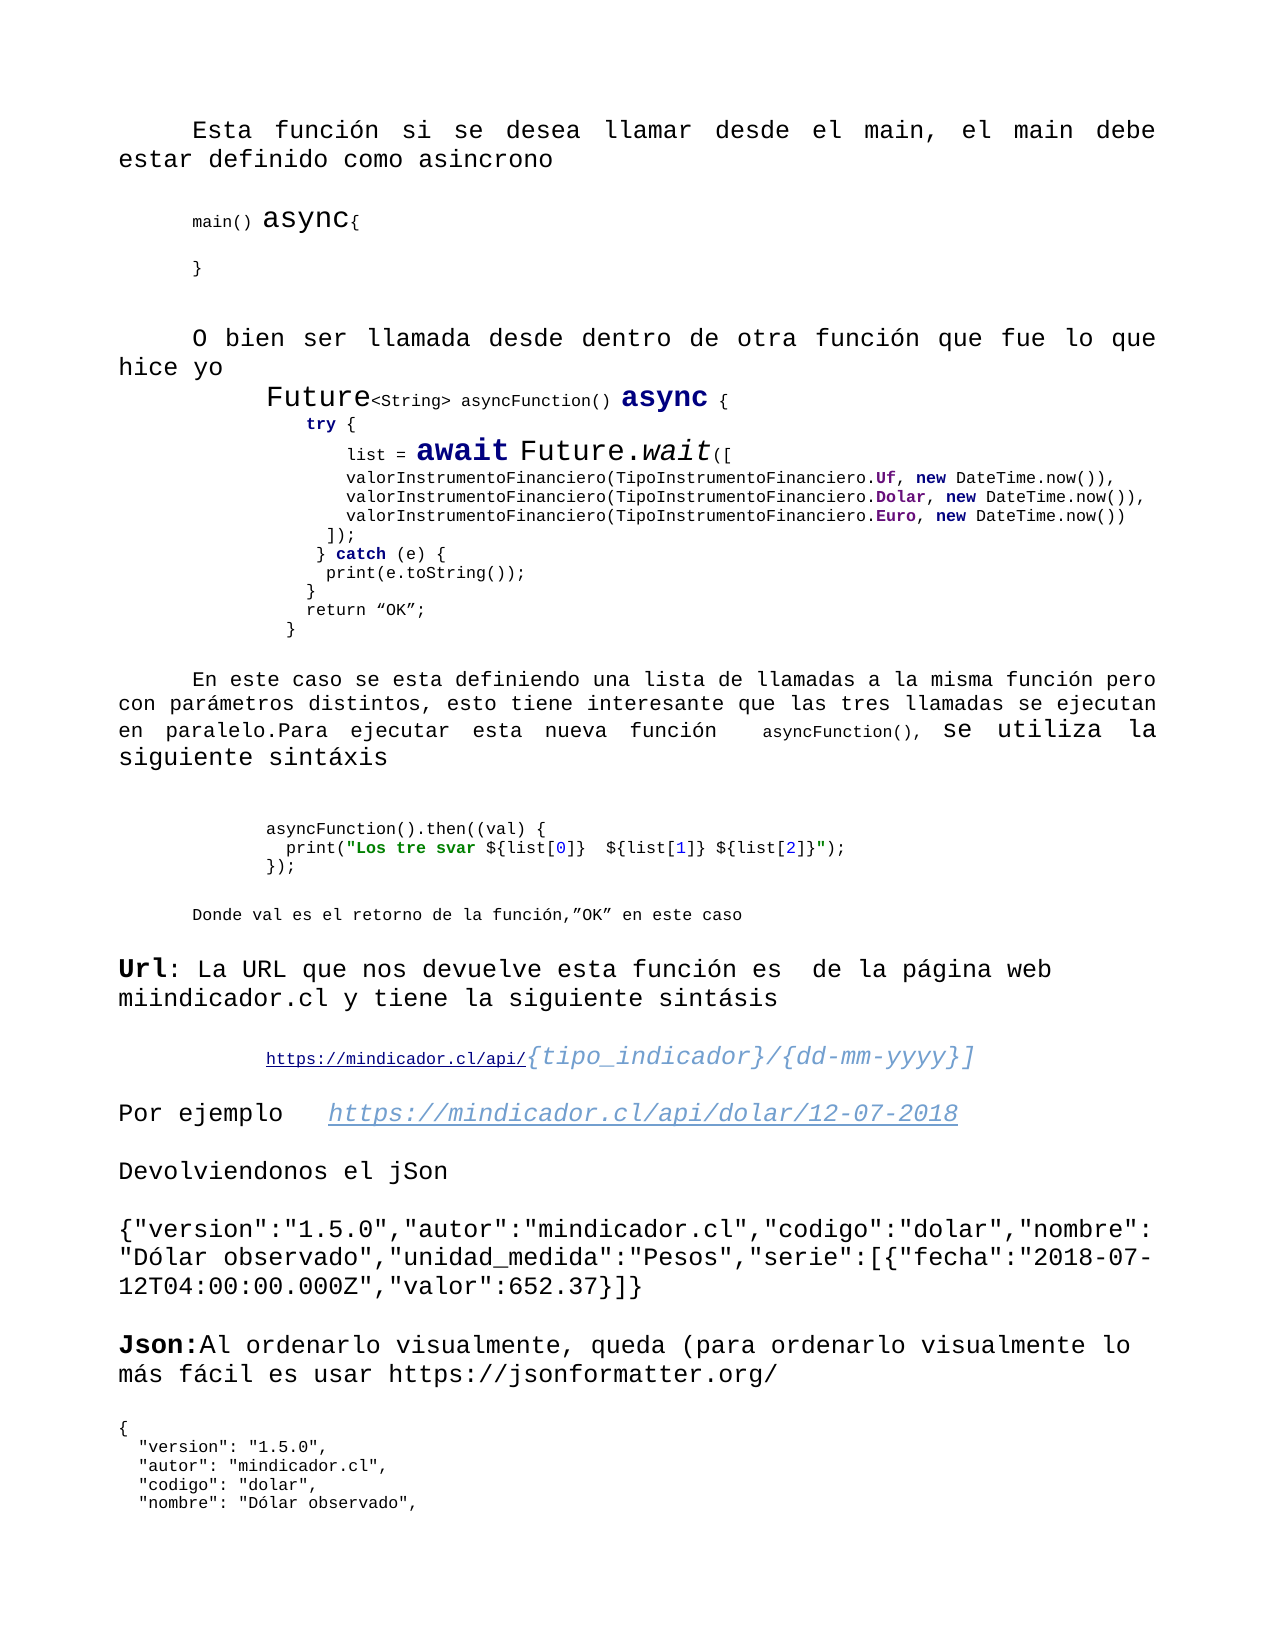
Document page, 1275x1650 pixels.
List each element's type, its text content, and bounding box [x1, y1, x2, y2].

text } [266, 583, 1157, 602]
text O bien ser llamada desde dentro de otra función que fue lo que hice yo [118, 326, 1157, 383]
text } [266, 621, 1157, 639]
text valorInstrumentoFinanciero(TipoInstrumentoFinanciero.Dolar, new DateTime.now()), [266, 489, 1157, 508]
text list = await Future.wait([ [266, 434, 1157, 470]
text return “OK”; [266, 602, 1157, 621]
text ]); [266, 526, 1157, 545]
text Por ejemplo https://mindicador.cl/api/dolar/12-07-2018 [118, 1101, 1157, 1129]
text }); [266, 858, 1157, 877]
text En este caso se esta definiendo una lista de llamadas a la misma función pero con parámetros distintos, esto tiene interesante que las tres llamadas se ejecutan en paralelo.Para ejecutar esta nueva función asyncFunction(), se utiliza la siguiente sintáxis [118, 669, 1157, 773]
text { "version": "1.5.0", "autor": "mindicador.cl", "codigo": "dolar", "nombre": "Dólar observado", [118, 1420, 1157, 1514]
text Esta función si se desea llamar desde el main, el main debe estar definido como asincrono [118, 118, 1157, 175]
text main() async{ [118, 203, 1157, 236]
text asyncFunction().then((val) { [266, 820, 1157, 839]
text valorInstrumentoFinanciero(TipoInstrumentoFinanciero.Uf, new DateTime.now()), [266, 470, 1157, 489]
text {"version":"1.5.0","autor":"mindicador.cl","codigo":"dolar","nombre":"Dólar observado","unidad_medida":"Pesos","serie":[{"fecha":"2018-07-12T04:00:00.000Z","valor":652.37}]} [118, 1217, 1157, 1302]
text Json:Al ordenarlo visualmente, queda (para ordenarlo visualmente lo más fácil es usar https://jsonformatter.org/ [118, 1331, 1157, 1390]
text } catch (e) { [266, 545, 1157, 564]
text Donde val es el retorno de la función,”OK” en este caso [118, 906, 1157, 925]
text Url: La URL que nos devuelve esta función es de la página web miindicador.cl y tiene la siguiente sintásis [118, 955, 1157, 1014]
text try { [266, 416, 1157, 434]
text } [118, 260, 1157, 279]
text valorInstrumentoFinanciero(TipoInstrumentoFinanciero.Euro, new DateTime.now()) [266, 508, 1157, 526]
text Devolviendonos el jSon [118, 1159, 1157, 1187]
text print(e.toString()); [266, 564, 1157, 583]
text print("Los tre svar ${list[0]} ${list[1]} ${list[2]}"); [266, 839, 1157, 858]
text Future<String> asyncFunction() async { [266, 383, 1157, 416]
text https://mindicador.cl/api/{tipo_indicador}/{dd-mm-yyyy}] [118, 1043, 1157, 1072]
